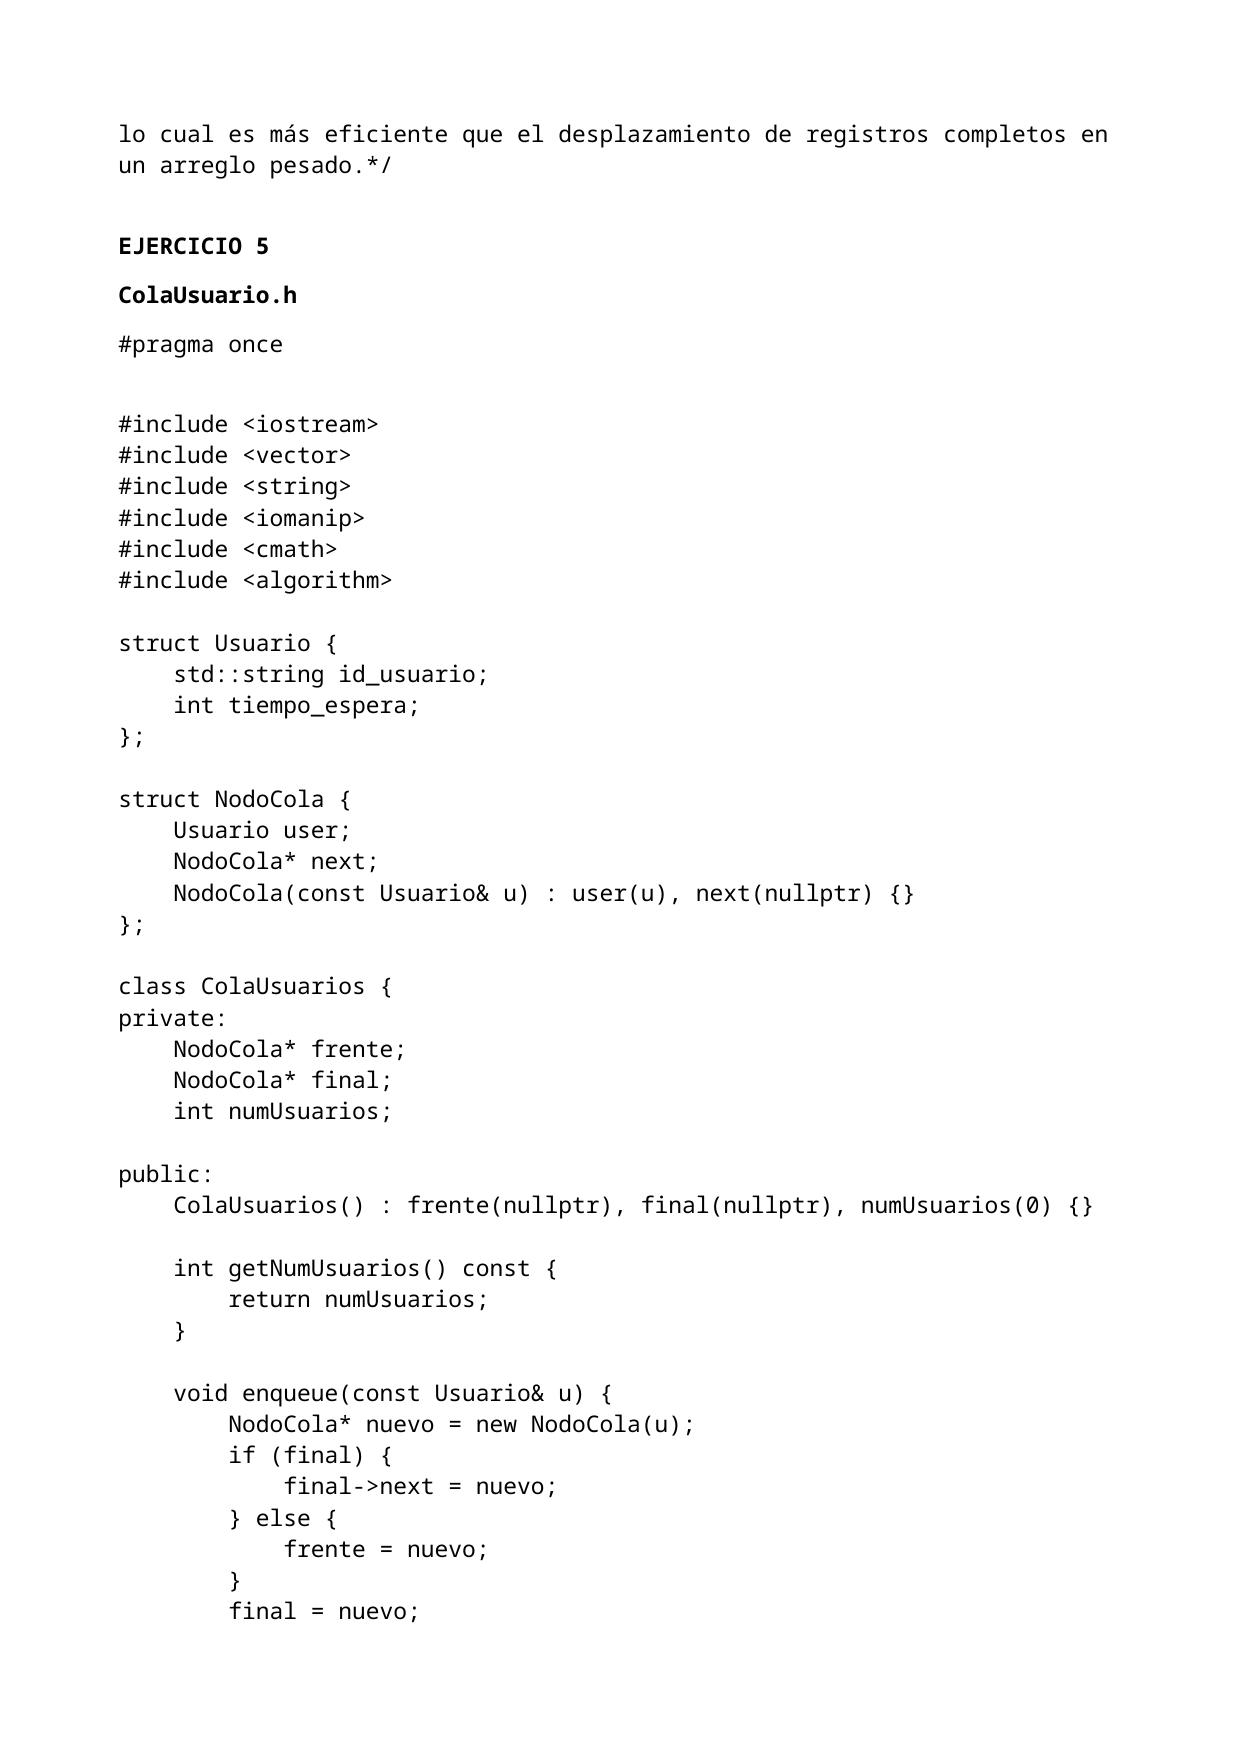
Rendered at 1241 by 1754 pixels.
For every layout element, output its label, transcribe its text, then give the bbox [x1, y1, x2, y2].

text final = nuevo; [118, 1595, 1122, 1626]
text } else { [118, 1501, 1122, 1533]
text std::string id_usuario; [118, 658, 1122, 689]
text NodoCola* final; [118, 1064, 1122, 1095]
text void enqueue(const Usuario& u) { [118, 1376, 1122, 1408]
text int getNumUsuarios() const { [118, 1251, 1122, 1283]
text NodoCola* frente; [118, 1033, 1122, 1064]
text #include <iostream> [118, 408, 1122, 439]
text #include <iomanip> [118, 501, 1122, 533]
text lo cual es más eficiente que el desplazamiento de registros completos en un arreglo pesado.*/ [118, 118, 1122, 181]
text EJERCICIO 5 [118, 229, 1122, 261]
text }; [118, 720, 1122, 751]
text Usuario user; [118, 814, 1122, 845]
text int numUsuarios; [118, 1095, 1122, 1126]
text final->next = nuevo; [118, 1470, 1122, 1501]
text public: [118, 1158, 1122, 1189]
text class ColaUsuarios { [118, 970, 1122, 1001]
text return numUsuarios; [118, 1283, 1122, 1314]
text } [118, 1564, 1122, 1595]
text #include <cmath> [118, 533, 1122, 564]
text int tiempo_espera; [118, 689, 1122, 720]
text #include <vector> [118, 439, 1122, 470]
text NodoCola* nuevo = new NodoCola(u); [118, 1408, 1122, 1439]
text struct NodoCola { [118, 783, 1122, 814]
text NodoCola* next; [118, 845, 1122, 876]
text }; [118, 908, 1122, 939]
text frente = nuevo; [118, 1533, 1122, 1564]
text #pragma once [118, 327, 1122, 359]
text } [118, 1314, 1122, 1345]
text struct Usuario { [118, 626, 1122, 658]
text ColaUsuario.h [118, 278, 1122, 310]
text #include <algorithm> [118, 564, 1122, 595]
text #include <string> [118, 470, 1122, 501]
text if (final) { [118, 1439, 1122, 1470]
text ColaUsuarios() : frente(nullptr), final(nullptr), numUsuarios(0) {} [118, 1189, 1122, 1220]
text private: [118, 1001, 1122, 1033]
text NodoCola(const Usuario& u) : user(u), next(nullptr) {} [118, 876, 1122, 908]
